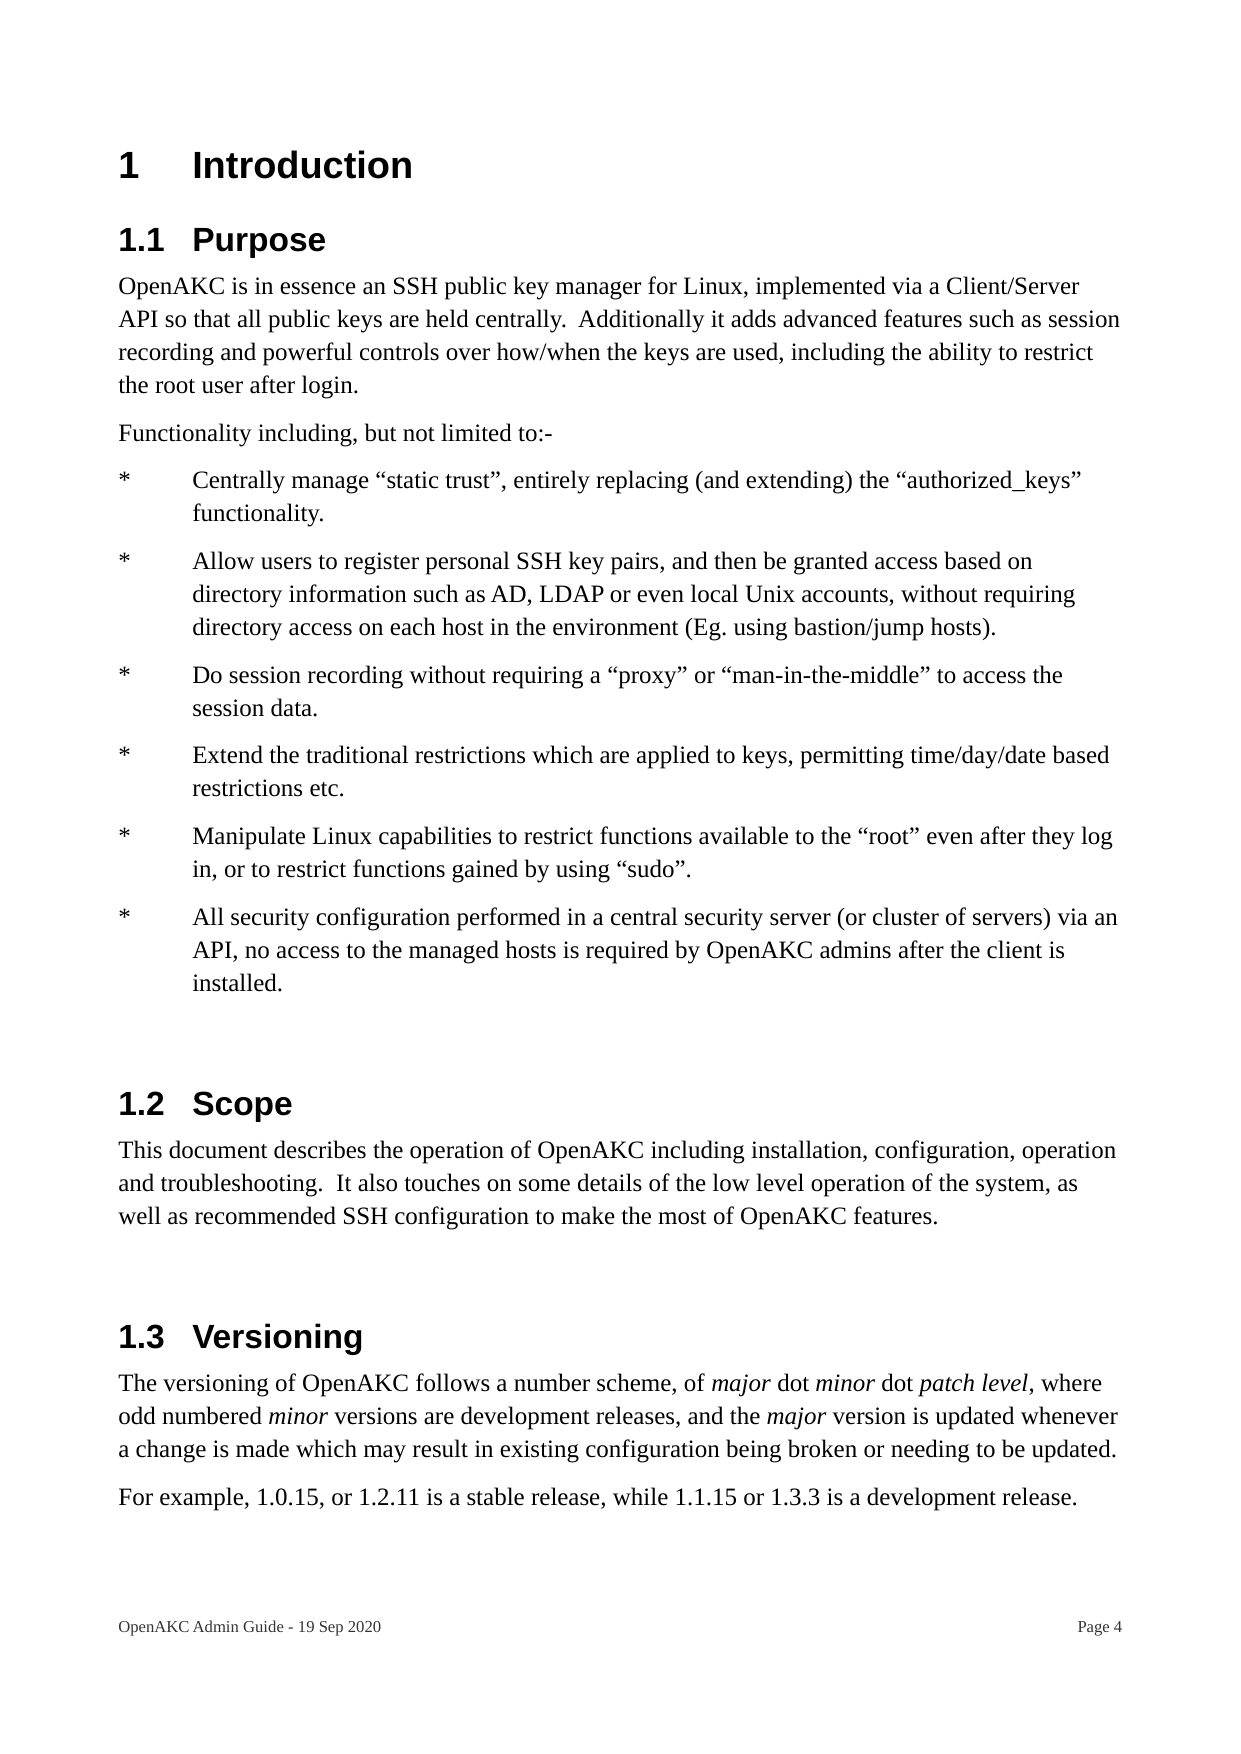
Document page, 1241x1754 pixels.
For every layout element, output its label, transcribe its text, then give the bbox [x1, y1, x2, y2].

text * Allow users to register personal SSH key pairs, and then be granted access based on directory information such as AD, LDAP or even local Unix accounts, without requiring directory access on each host in the environment (Eg. using bastion/jump hosts). [118, 546, 1122, 641]
text The versioning of OpenAKC follows a number scheme, of major dot minor dot patch level, where odd numbered minor versions are development releases, and the major version is updated whenever a change is made which may result in existing configuration being broken or needing to be updated. [118, 1368, 1122, 1463]
text * Centrally manage “static trust”, entirely replacing (and extending) the “authorized_keys” functionality. [118, 466, 1122, 527]
text * Do session recording without requiring a “proxy” or “man-in-the-middle” to access the session data. [118, 660, 1122, 722]
text * Manipulate Linux capabilities to restrict functions available to the “root” even after they log in, or to restrict functions gained by using “sudo”. [118, 821, 1122, 883]
subtitle 1.3 Versioning [118, 1317, 1122, 1356]
subtitle 1 Introduction [118, 143, 1122, 187]
text This document describes the operation of OpenAKC including installation, configuration, operation and troubleshooting. It also touches on some details of the low level operation of the system, as well as recommended SSH configuration to make the most of OpenAKC features. [118, 1135, 1122, 1230]
subtitle 1.2 Scope [118, 1084, 1122, 1122]
subtitle 1.1 Purpose [118, 220, 1122, 259]
text For example, 1.0.15, or 1.2.11 is a stable release, while 1.1.15 or 1.3.3 is a development release. [118, 1482, 1122, 1511]
text OpenAKC is in essence an SSH public key manager for Linux, implemented via a Client/Server API so that all public keys are held centrally. Additionally it adds advanced features such as session recording and powerful controls over how/when the keys are used, including the ability to restrict the root user after login. [118, 271, 1122, 399]
text * Extend the traditional restrictions which are applied to keys, permitting time/day/date based restrictions etc. [118, 740, 1122, 802]
text * All security configuration performed in a central security server (or cluster of servers) via an API, no access to the managed hosts is required by OpenAKC admins after the client is installed. [118, 902, 1122, 996]
text Functionality including, but not limited to:- [118, 418, 1122, 447]
